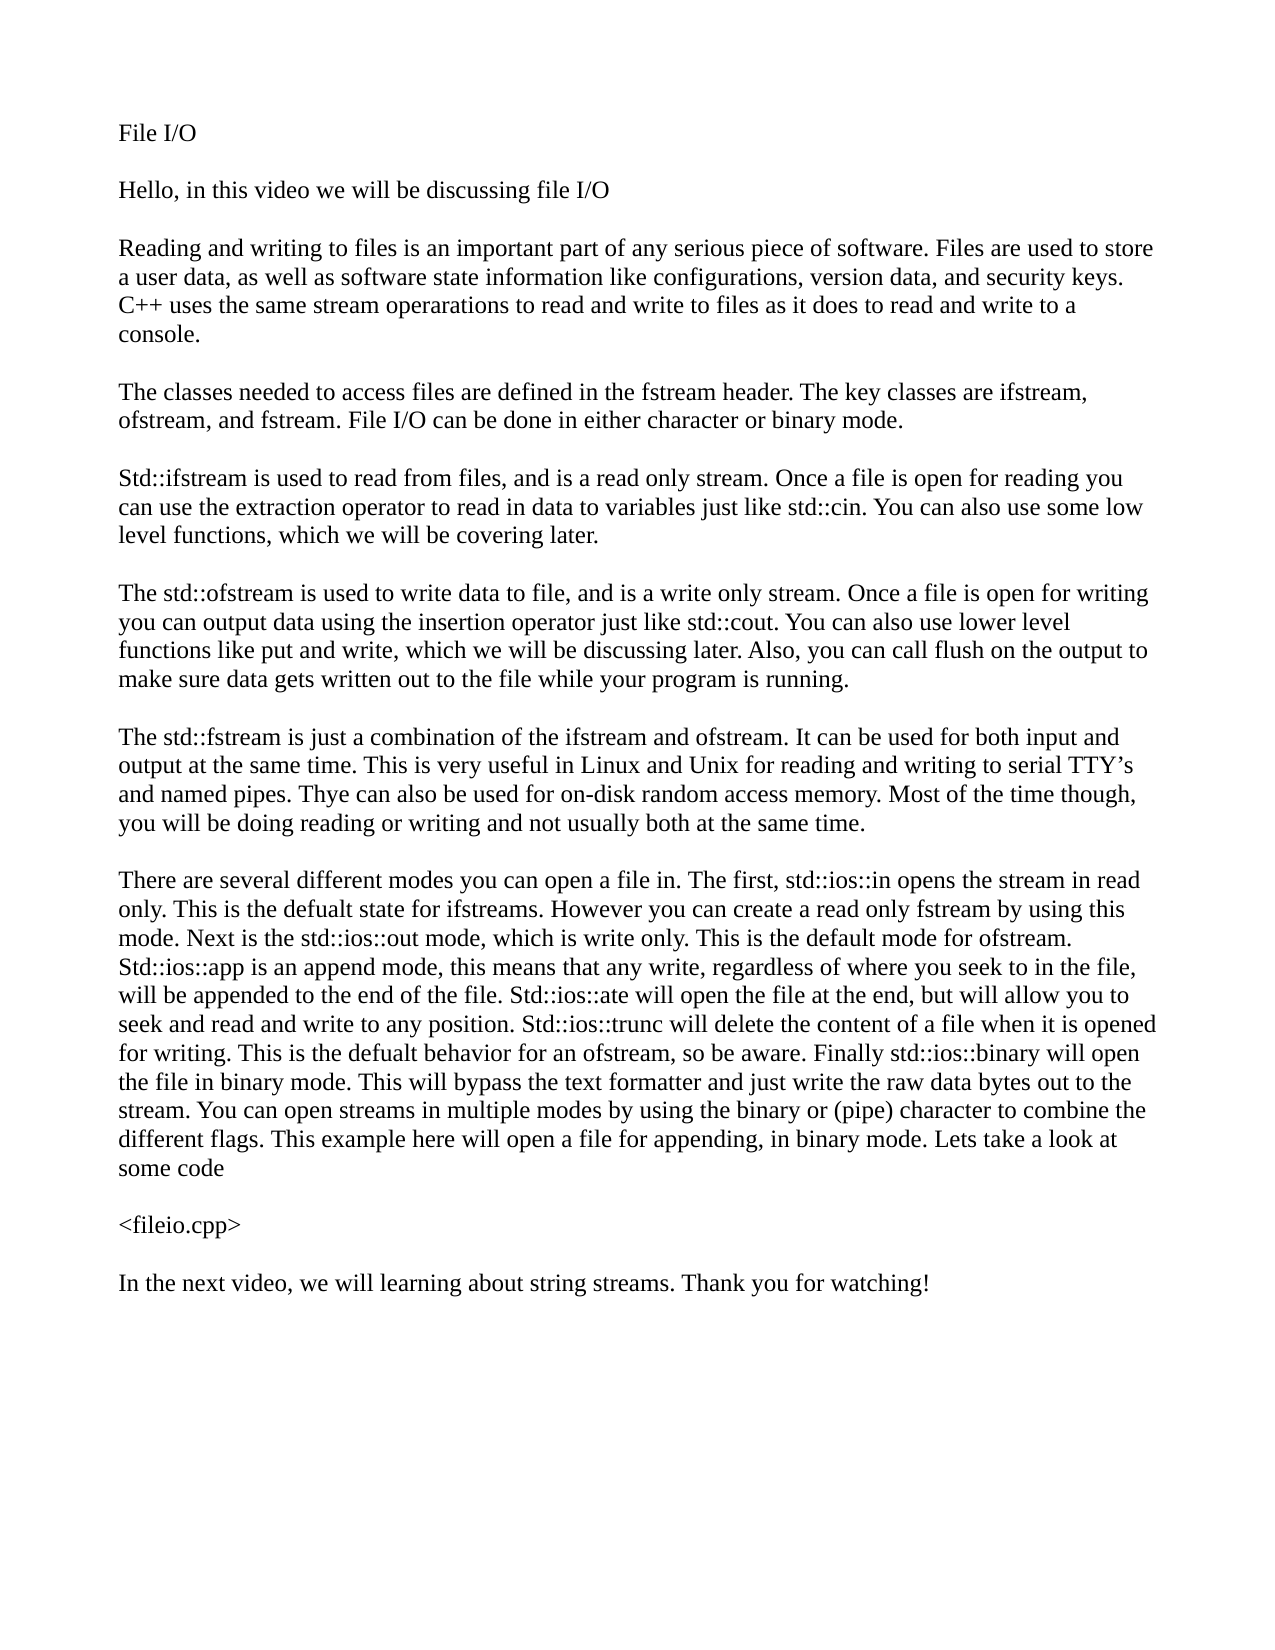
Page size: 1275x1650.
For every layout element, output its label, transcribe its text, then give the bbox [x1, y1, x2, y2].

text There are several different modes you can open a file in. The first, std::ios::in opens the stream in read only. This is the defualt state for ifstreams. However you can create a read only fstream by using this mode. Next is the std::ios::out mode, which is write only. This is the default mode for ofstream. Std::ios::app is an append mode, this means that any write, regardless of where you seek to in the file, will be appended to the end of the file. Std::ios::ate will open the file at the end, but will allow you to seek and read and write to any position. Std::ios::trunc will delete the content of a file when it is opened for writing. This is the defualt behavior for an ofstream, so be aware. Finally std::ios::binary will open the file in binary mode. This will bypass the text formatter and just write the raw data bytes out to the stream. You can open streams in multiple modes by using the binary or (pipe) character to combine the different flags. This example here will open a file for appending, in binary mode. Lets take a look at some code [118, 866, 1157, 1182]
text Hello, in this video we will be discussing file I/O [118, 176, 1157, 204]
text File I/O [118, 118, 1157, 147]
text The std::ofstream is used to write data to file, and is a write only stream. Once a file is open for writing you can output data using the insertion operator just like std::cout. You can also use lower level functions like put and write, which we will be discussing later. Also, you can call flush on the output to make sure data gets written out to the file while your program is running. [118, 578, 1157, 693]
text The std::fstream is just a combination of the ifstream and ofstream. It can be used for both input and output at the same time. This is very useful in Linux and Unix for reading and writing to serial TTY’s and named pipes. Thye can also be used for on-disk random access memory. Most of the time though, you will be doing reading or writing and not usually both at the same time. [118, 722, 1157, 837]
text In the next video, we will learning about string streams. Thank you for watching! [118, 1268, 1157, 1297]
text Std::ifstream is used to read from files, and is a read only stream. Once a file is open for reading you can use the extraction operator to read in data to variables just like std::cin. You can also use some low level functions, which we will be covering later. [118, 463, 1157, 549]
text The classes needed to access files are defined in the fstream header. The key classes are ifstream, ofstream, and fstream. File I/O can be done in either character or binary mode. [118, 377, 1157, 434]
text <fileio.cpp> [118, 1211, 1157, 1239]
text Reading and writing to files is an important part of any serious piece of software. Files are used to store a user data, as well as software state information like configurations, version data, and security keys. C++ uses the same stream operarations to read and write to files as it does to read and write to a console. [118, 233, 1157, 348]
